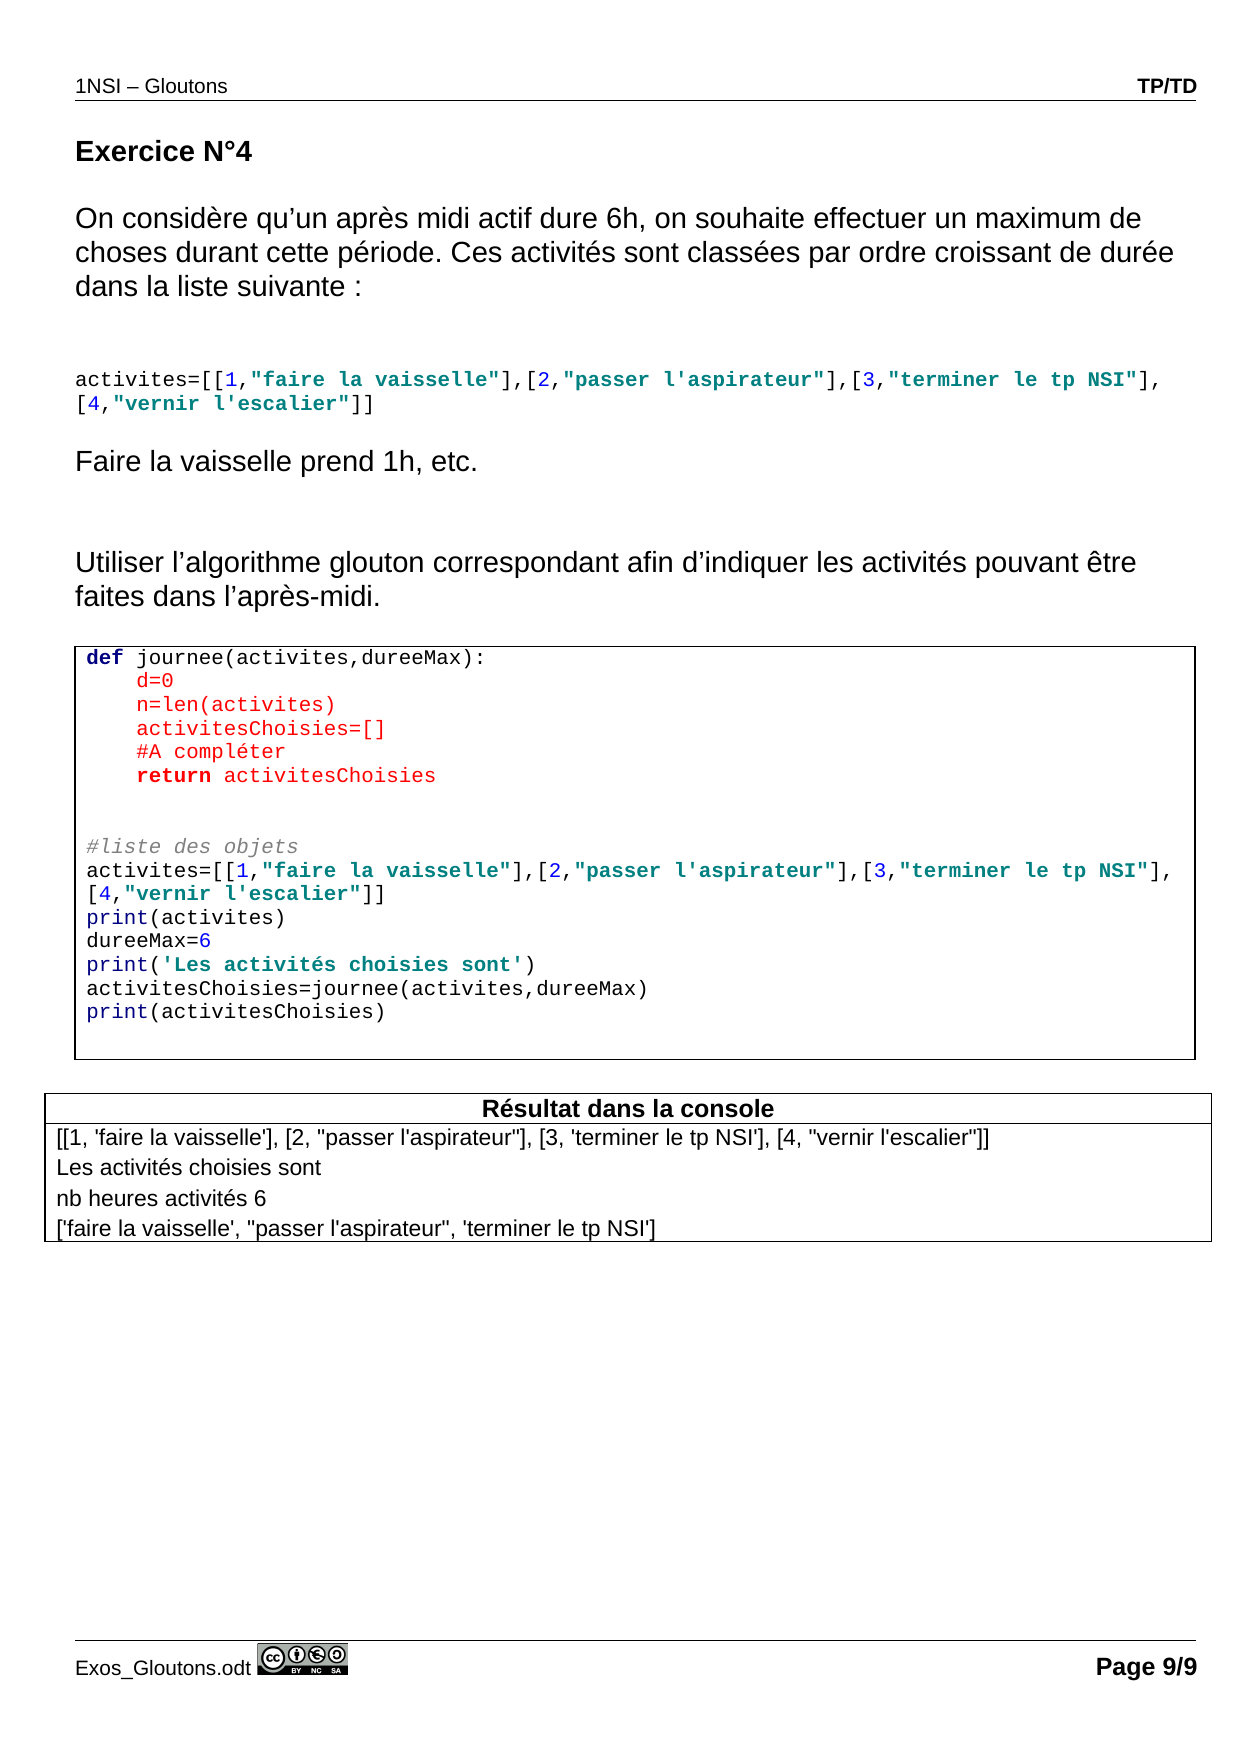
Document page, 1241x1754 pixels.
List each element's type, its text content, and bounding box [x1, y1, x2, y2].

text On considère qu’un après midi actif dure 6h, on souhaite effectuer un maximum de choses durant cette période. Ces activités sont classées par ordre croissant de durée dans la liste suivante : [75, 201, 1196, 302]
text Exercice N°4 [75, 134, 1196, 168]
table_cell [[1, 'faire la vaisselle'], [2, "passer l'aspirateur"], [3, 'terminer le tp NSI'], [4, "vernir l'escalier"]] Les activités choisies sont nb heures activités 6 ['faire la vaisselle', "passer l'aspirateur", 'terminer le tp NSI'] [46, 1124, 1211, 1241]
table_header def journee(activites,dureeMax): d=0 n=len(activites) activitesChoisies=[] #A compléter return activitesChoisies #liste des objets activites=[[1,"faire la vaisselle"],[2,"passer l'aspirateur"],[3,"terminer le tp NSI"],[4,"vernir l'escalier"]] print(activites) dureeMax=6 print('Les activités choisies sont') activitesChoisies=journee(activites,dureeMax) print(activitesChoisies) [76, 647, 1194, 1059]
text activites=[[1,"faire la vaisselle"],[2,"passer l'aspirateur"],[3,"terminer le tp NSI"],[4,"vernir l'escalier"]] [75, 369, 1196, 444]
text Faire la vaisselle prend 1h, etc. [75, 444, 1196, 478]
text Utiliser l’algorithme glouton correspondant afin d’indiquer les activités pouvant être faites dans l’après-midi. [75, 545, 1196, 612]
picture [257, 1643, 348, 1675]
table_header Résultat dans la console [46, 1094, 1211, 1123]
